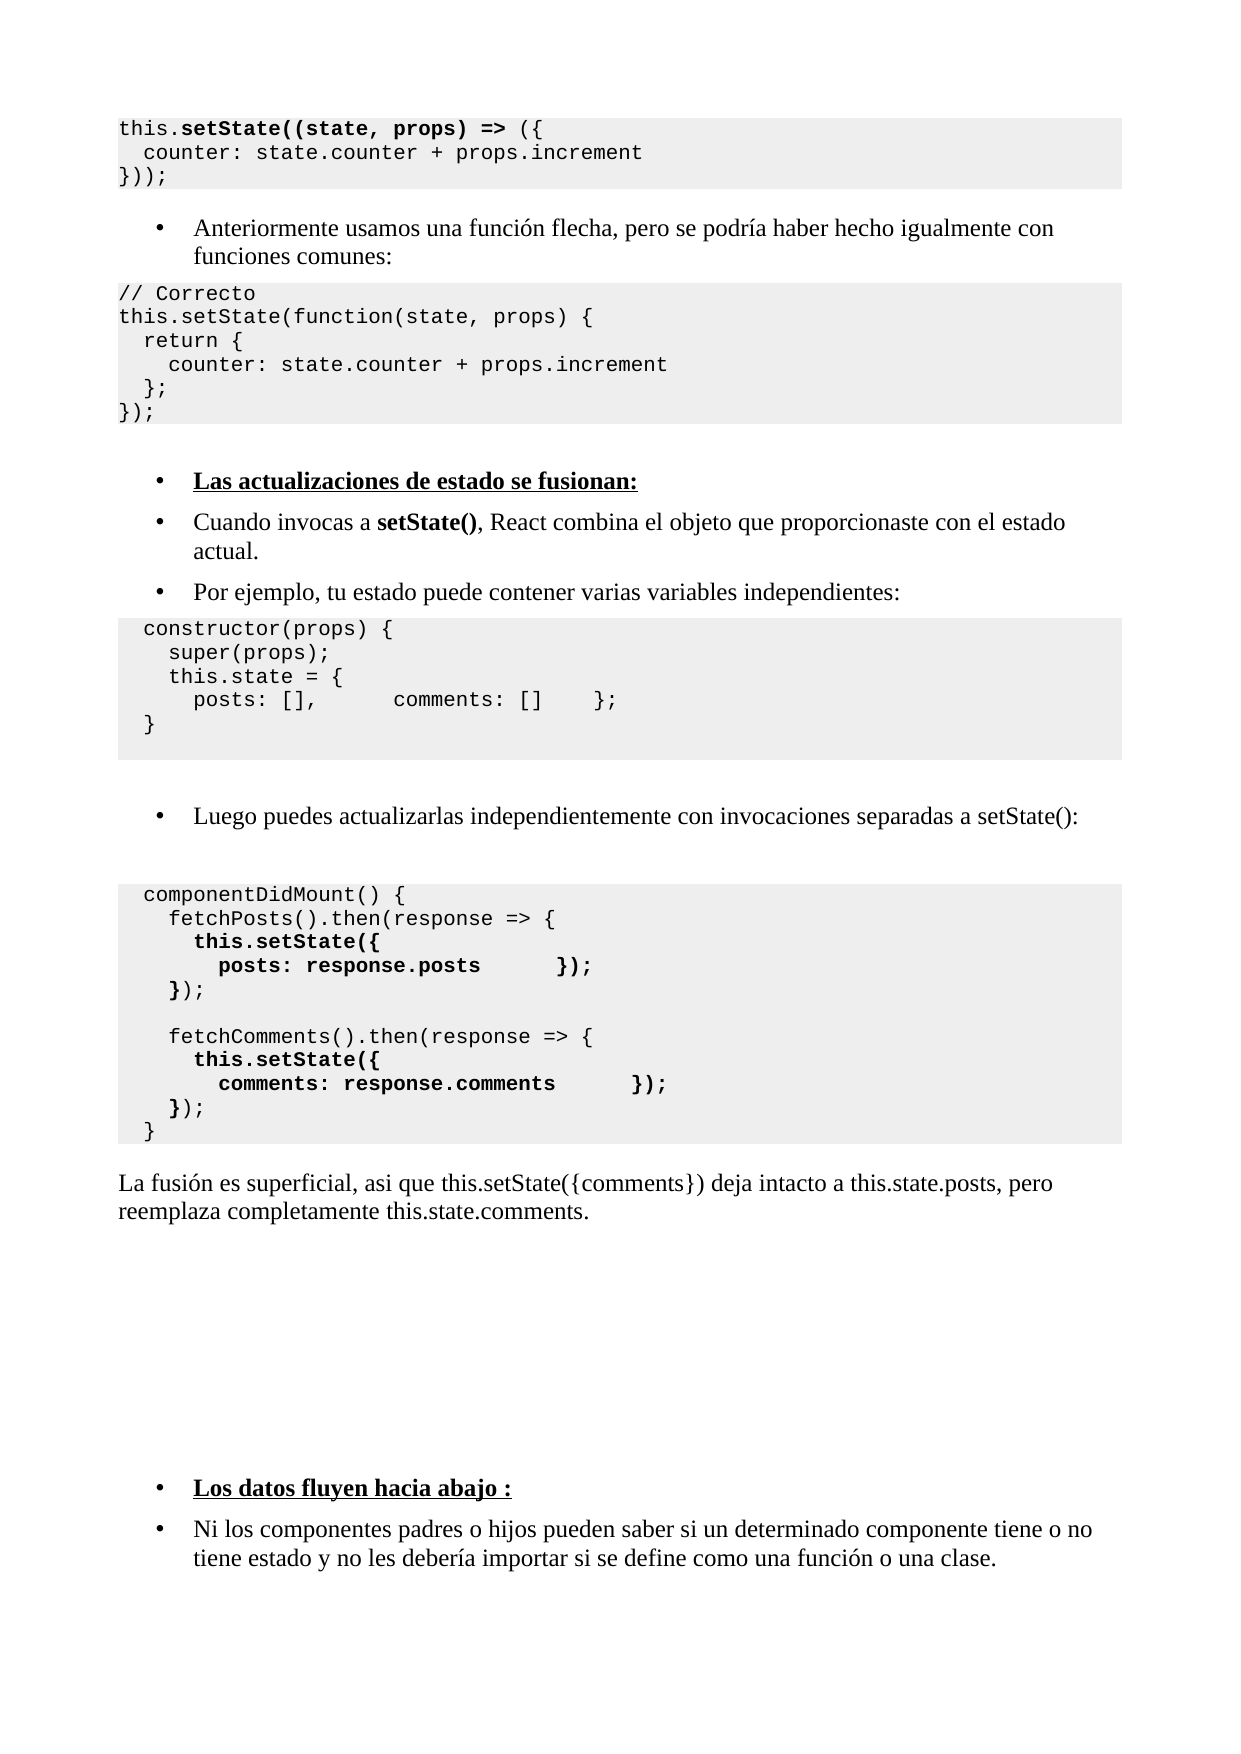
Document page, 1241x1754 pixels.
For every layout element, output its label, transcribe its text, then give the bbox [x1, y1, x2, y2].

text } [118, 713, 1122, 737]
text counter: state.counter + props.increment [118, 142, 1122, 165]
text this.setState(function(state, props) { [118, 306, 1122, 330]
list Cuando invocas a setState(), React combina el objeto que proporcionaste con el estado actual. [156, 507, 1122, 564]
text componentDidMount() { [118, 884, 1122, 908]
text }); [118, 978, 1122, 1002]
text })); [118, 165, 1122, 189]
text return { [118, 330, 1122, 354]
text posts: [], comments: [] }; [118, 689, 1122, 713]
text La fusión es superficial, asi que this.setState({comments}) deja intacto a this.state.posts, pero reemplaza completamente this.state.comments. [118, 1168, 1122, 1225]
text this.setState({ [118, 1049, 1122, 1073]
text this.state = { [118, 666, 1122, 689]
list Las actualizaciones de estado se fusionan: [156, 466, 1122, 494]
text }; [118, 377, 1122, 401]
list Ni los componentes padres o hijos pueden saber si un determinado componente tiene o no tiene estado y no les debería importar si se define como una función o una clase. [156, 1514, 1122, 1571]
list Anteriormente usamos una función flecha, pero se podría haber hecho igualmente con funciones comunes: [156, 213, 1122, 270]
list Los datos fluyen hacia abajo : [156, 1473, 1122, 1501]
text this.setState((state, props) => ({ [118, 118, 1122, 142]
text comments: response.comments }); [118, 1073, 1122, 1097]
list Por ejemplo, tu estado puede contener varias variables independientes: [156, 577, 1122, 606]
text }); [118, 1097, 1122, 1120]
text constructor(props) { [118, 618, 1122, 642]
text posts: response.posts }); [118, 955, 1122, 978]
text this.setState({ [118, 931, 1122, 955]
text fetchComments().then(response => { [118, 1026, 1122, 1049]
text fetchPosts().then(response => { [118, 908, 1122, 931]
text }); [118, 401, 1122, 424]
list Luego puedes actualizarlas independientemente con invocaciones separadas a setState(): [156, 801, 1122, 830]
text } [118, 1120, 1122, 1144]
text counter: state.counter + props.increment [118, 354, 1122, 377]
text // Correcto [118, 283, 1122, 306]
text super(props); [118, 642, 1122, 666]
